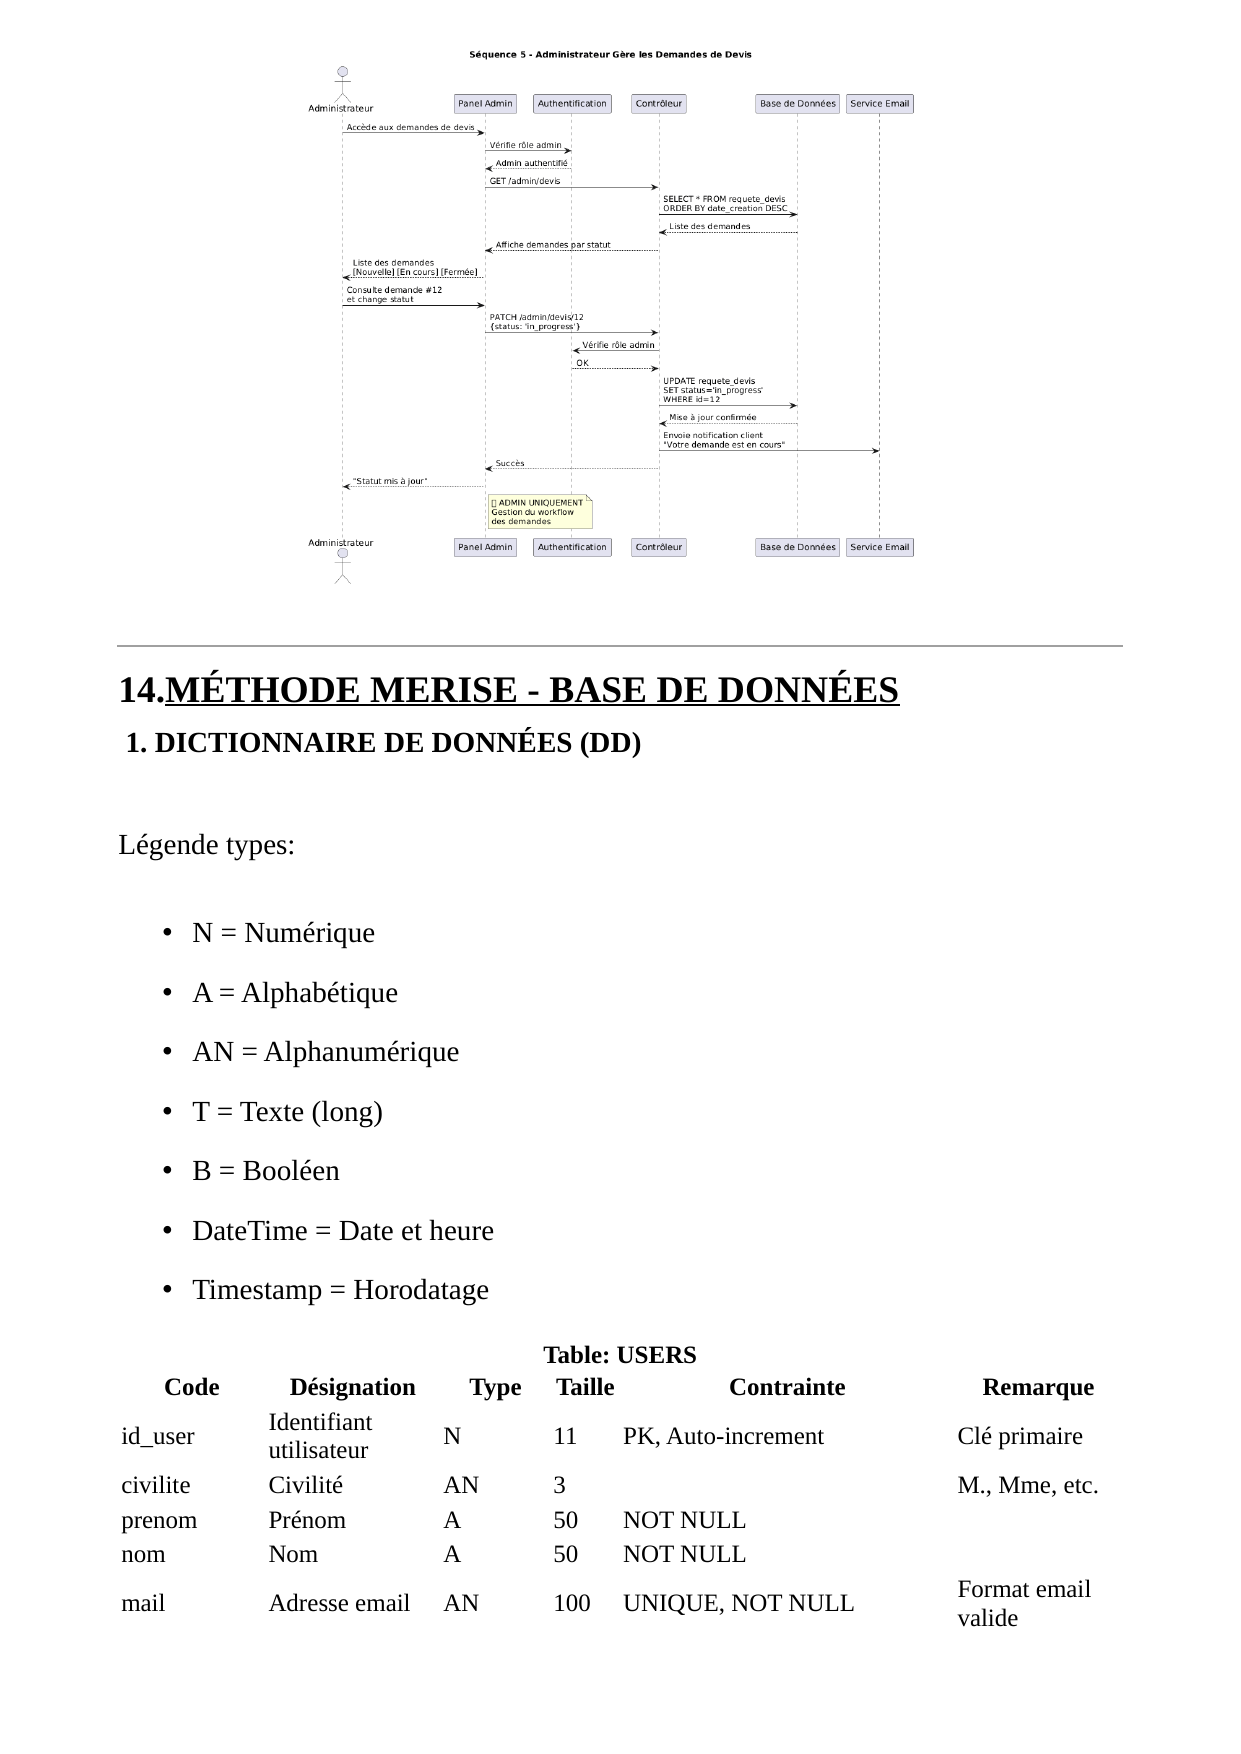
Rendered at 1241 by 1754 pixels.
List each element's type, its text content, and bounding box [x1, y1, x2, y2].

table_header Type [440, 1369, 550, 1404]
table_cell AN [440, 1571, 550, 1634]
table_cell NOT NULL [620, 1536, 954, 1571]
table_header Désignation [265, 1369, 440, 1404]
table_cell id_user [118, 1404, 265, 1467]
list T = Texte (long) [162, 1094, 1122, 1128]
table_cell civilite [118, 1467, 265, 1502]
subtitle 14.MÉTHODE MERISE - BASE DE DONNÉES [118, 667, 1122, 710]
table_cell Identifiant utilisateur [265, 1404, 440, 1467]
list DateTime = Date et heure [162, 1213, 1122, 1247]
picture [305, 40, 916, 587]
table_cell Clé primaire [954, 1404, 1122, 1467]
table_cell [954, 1536, 1122, 1571]
table_cell 3 [550, 1467, 620, 1502]
table_header Taille [550, 1369, 620, 1404]
table_cell Nom [265, 1536, 440, 1571]
table_cell Prénom [265, 1502, 440, 1536]
table_cell AN [440, 1467, 550, 1502]
table_cell A [440, 1502, 550, 1536]
table_header Code [118, 1369, 265, 1404]
table_cell NOT NULL [620, 1502, 954, 1536]
list B = Booléen [162, 1153, 1122, 1187]
table_cell nom [118, 1536, 265, 1571]
table_cell [954, 1502, 1122, 1536]
table_header Remarque [954, 1369, 1122, 1404]
table_header Contrainte [620, 1369, 954, 1404]
table_cell [620, 1467, 954, 1502]
table_cell Format email valide [954, 1571, 1122, 1634]
table_cell 100 [550, 1571, 620, 1634]
table_cell prenom [118, 1502, 265, 1536]
table_cell PK, Auto-increment [620, 1404, 954, 1467]
table_cell 11 [550, 1404, 620, 1467]
table_cell A [440, 1536, 550, 1571]
subtitle Table: USERS [118, 1341, 1122, 1369]
table_cell N [440, 1404, 550, 1467]
list AN = Alphanumérique [162, 1034, 1122, 1068]
table_cell Civilité [265, 1467, 440, 1502]
table_cell 50 [550, 1536, 620, 1571]
table_cell UNIQUE, NOT NULL [620, 1571, 954, 1634]
list N = Numérique [162, 916, 1122, 949]
text Légende types: [118, 827, 1122, 860]
table_cell M., Mme, etc. [954, 1467, 1122, 1502]
list Timestamp = Horodatage [162, 1272, 1122, 1306]
table_cell 50 [550, 1502, 620, 1536]
table_cell Adresse email [265, 1571, 440, 1634]
table_cell mail [118, 1571, 265, 1634]
subtitle 1. DICTIONNAIRE DE DONNÉES (DD) [118, 725, 1122, 758]
list A = Alphabétique [162, 975, 1122, 1009]
